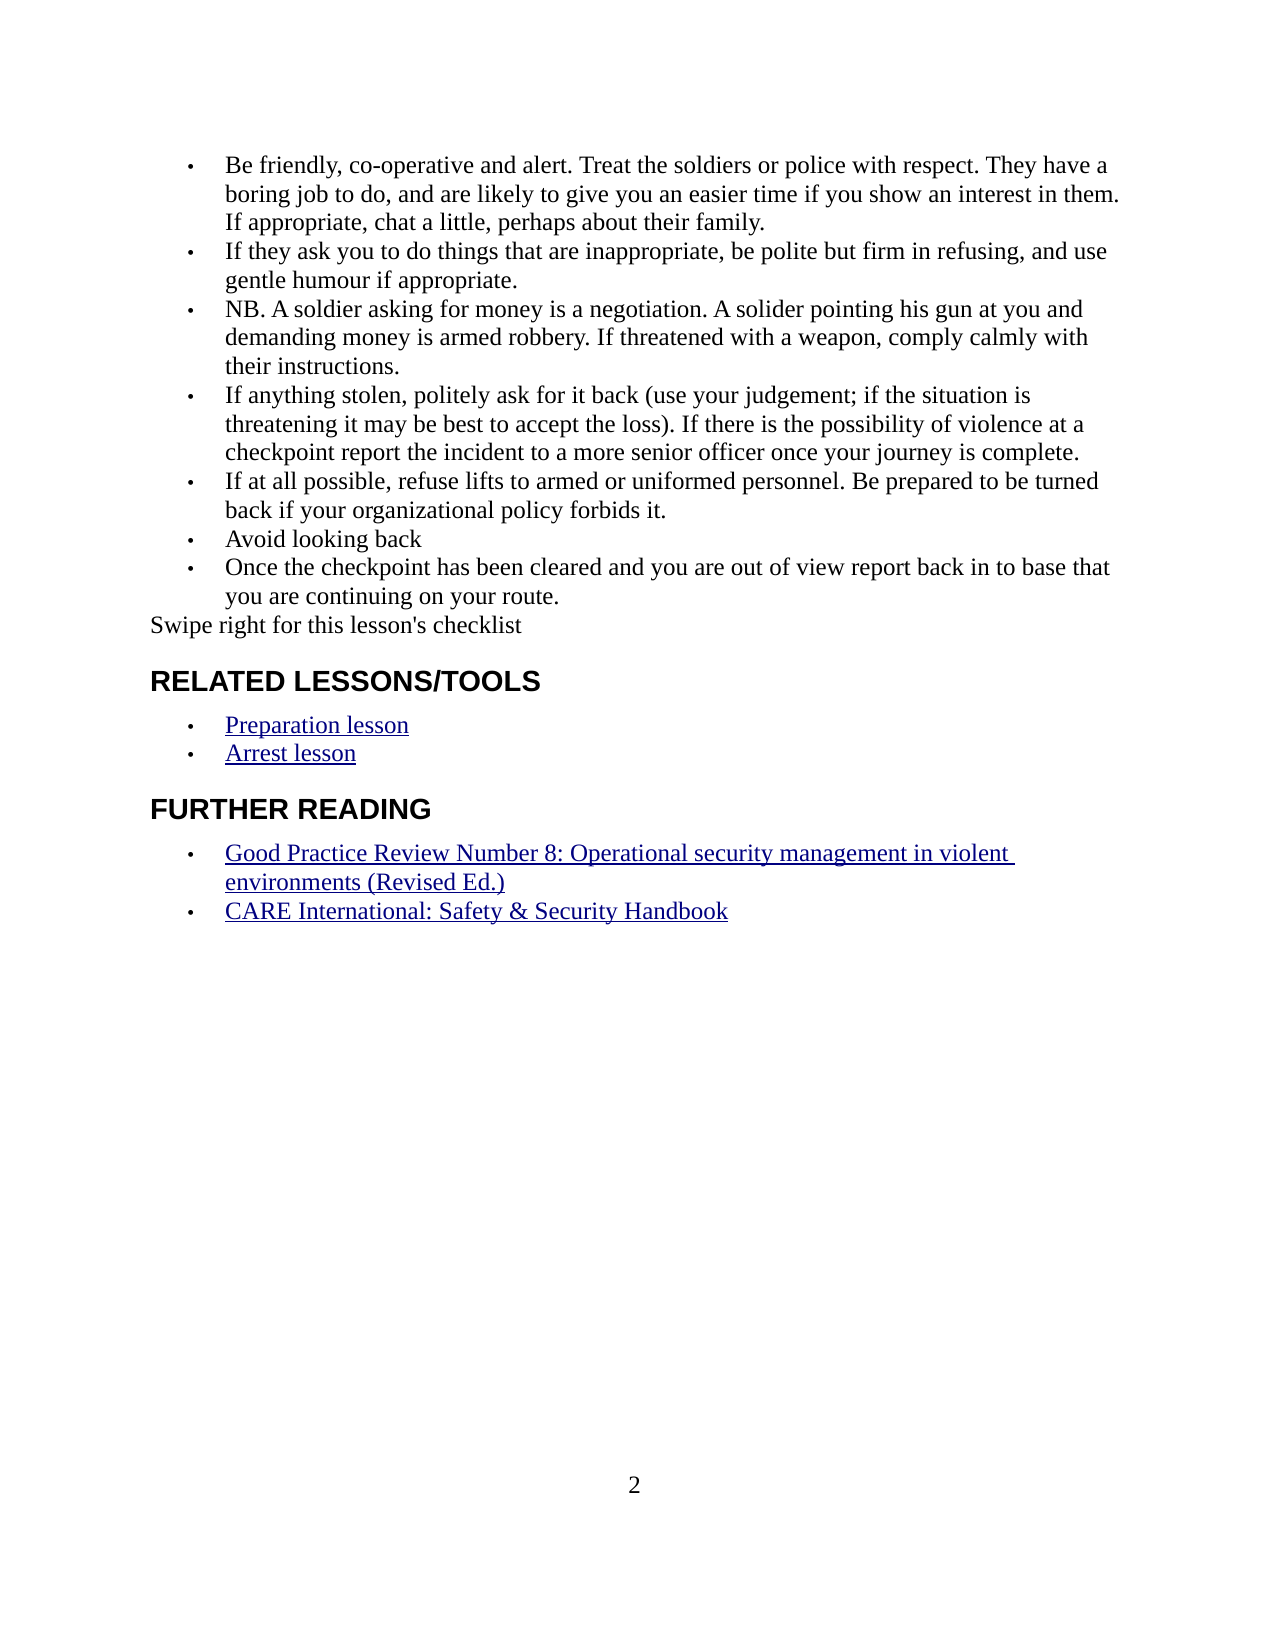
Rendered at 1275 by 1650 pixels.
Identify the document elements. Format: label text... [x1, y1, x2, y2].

list If they ask you to do things that are inappropriate, be polite but firm in refusing, and use gentle humour if appropriate. [187, 236, 1125, 294]
list If at all possible, refuse lifts to armed or uniformed personnel. Be prepared to be turned back if your organizational policy forbids it. [187, 466, 1125, 524]
list Once the checkpoint has been cleared and you are out of view report back in to base that you are continuing on your route. [187, 552, 1125, 610]
list Be friendly, co-operative and alert. Treat the soldiers or police with respect. They have a boring job to do, and are likely to give you an easier time if you show an interest in them. If appropriate, chat a little, perhaps about their family. [187, 150, 1125, 236]
list Avoid looking back [187, 524, 1125, 552]
list Arrest lesson [187, 738, 1125, 767]
text Swipe right for this lesson's checklist [150, 610, 1125, 639]
list Preparation lesson [187, 710, 1125, 738]
list Good Practice Review Number 8: Operational security management in violent environments (Revised Ed.) [187, 838, 1125, 896]
list CARE International: Safety & Security Handbook [187, 896, 1125, 924]
subtitle FURTHER READING [150, 792, 1125, 826]
list NB. A soldier asking for money is a negotiation. A solider pointing his gun at you and demanding money is armed robbery. If threatened with a weapon, comply calmly with their instructions. [187, 294, 1125, 380]
list If anything stolen, politely ask for it back (use your judgement; if the situation is threatening it may be best to accept the loss). If there is the possibility of violence at a checkpoint report the incident to a more senior officer once your journey is complete. [187, 380, 1125, 466]
subtitle RELATED LESSONS/TOOLS [150, 664, 1125, 697]
